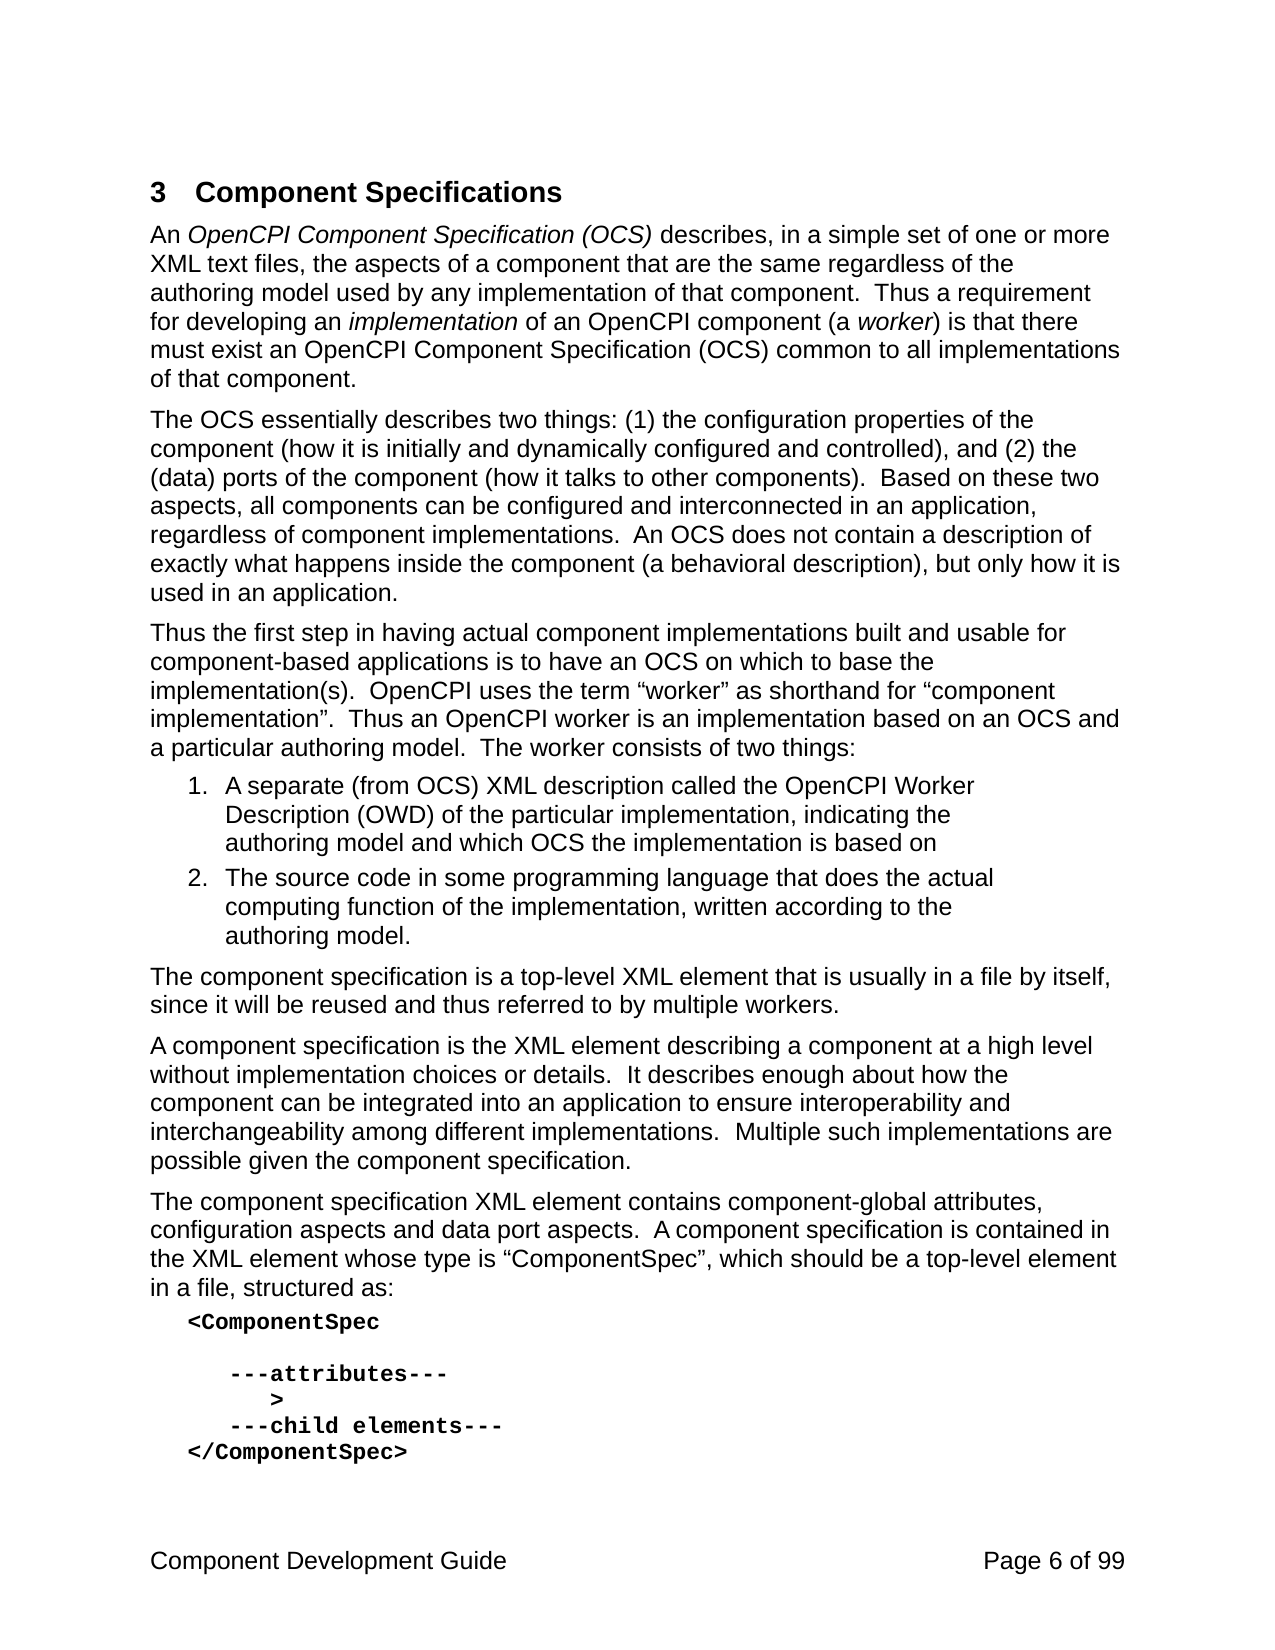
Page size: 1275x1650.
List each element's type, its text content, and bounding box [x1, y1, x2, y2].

subtitle Component Specifications [150, 175, 1125, 208]
text An OpenCPI Component Specification (OCS) describes, in a simple set of one or more XML text files, the aspects of a component that are the same regardless of the authoring model used by any implementation of that component. Thus a requirement for developing an implementation of an OpenCPI component (a worker) is that there must exist an OpenCPI Component Specification (OCS) common to all implementations of that component. [150, 221, 1125, 393]
text <ComponentSpec ---attributes--- > ---child elements--- </ComponentSpec> [187, 1311, 1125, 1466]
text The component specification is a top-level XML element that is usually in a file by itself, since it will be reused and thus referred to by multiple workers. [150, 961, 1125, 1019]
text A component specification is the XML element describing a component at a high level without implementation choices or details. It describes enough about how the component can be integrated into an application to ensure interoperability and interchangeability among different implementations. Multiple such implementations are possible given the component specification. [150, 1031, 1125, 1175]
text The OCS essentially describes two things: (1) the configuration properties of the component (how it is initially and dynamically configured and controlled), and (2) the (data) ports of the component (how it talks to other components). Based on these two aspects, all components can be configured and interconnected in an application, regardless of component implementations. An OCS does not contain a description of exactly what happens inside the component (a behavioral description), but only how it is used in an application. [150, 405, 1125, 606]
list A separate (from OCS) XML description called the OpenCPI Worker Description (OWD) of the particular implementation, indicating the authoring model and which OCS the implementation is based on [187, 771, 1050, 857]
text The component specification XML element contains component-global attributes, configuration aspects and data port aspects. A component specification is contained in the XML element whose type is “ComponentSpec”, which should be a top-level element in a file, structured as: [150, 1187, 1125, 1302]
text Thus the first step in having actual component implementations built and usable for component-based applications is to have an OCS on which to base the implementation(s). OpenCPI uses the term “worker” as shorthand for “component implementation”. Thus an OpenCPI worker is an implementation based on an OCS and a particular authoring model. The worker consists of two things: [150, 618, 1125, 762]
list The source code in some programming language that does the actual computing function of the implementation, written according to the authoring model. [187, 863, 1050, 949]
